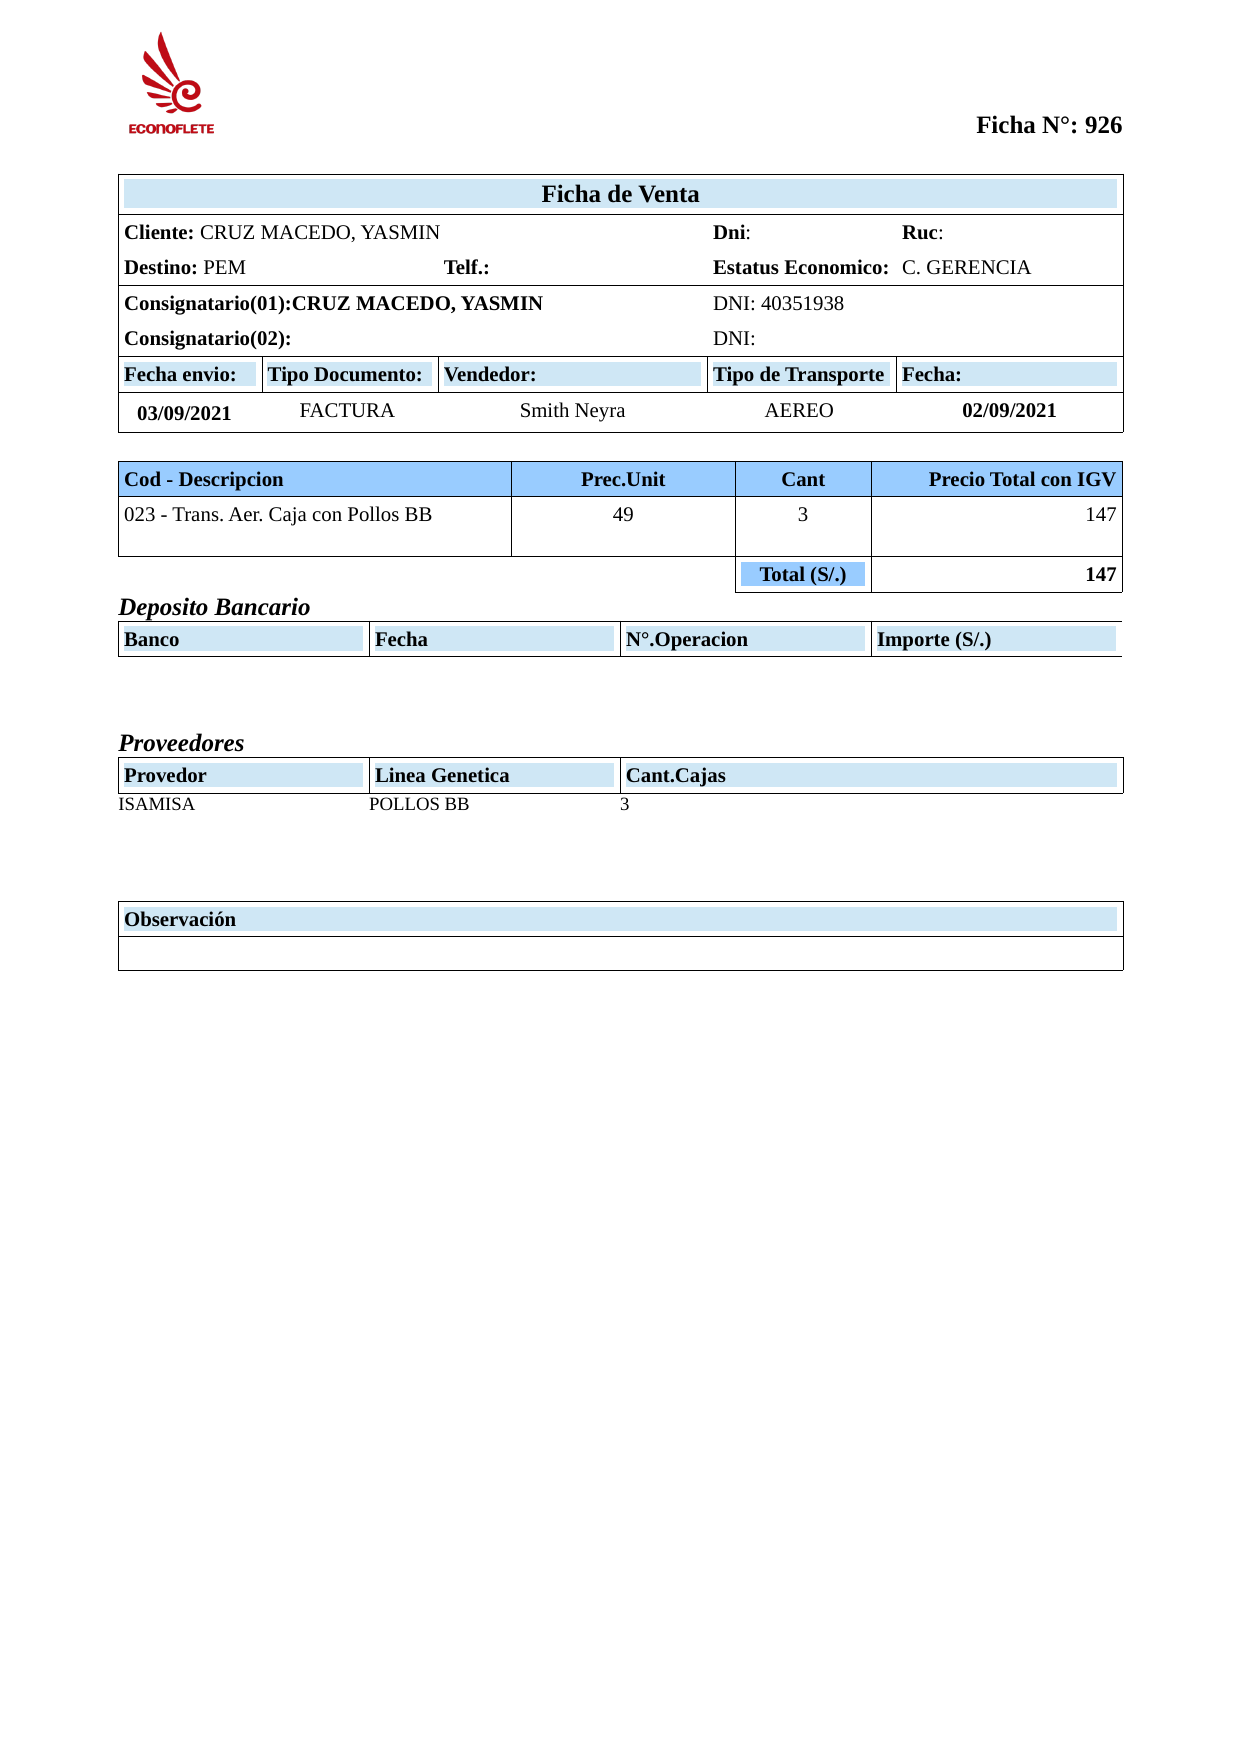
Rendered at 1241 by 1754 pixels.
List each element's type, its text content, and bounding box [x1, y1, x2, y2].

table_cell [620, 657, 871, 680]
table_header N°.Operacion [621, 622, 871, 656]
table_cell AEREO [707, 393, 896, 432]
table_header Cant [736, 462, 871, 496]
table_cell Dni: [707, 215, 896, 249]
table_cell 3 [620, 794, 1123, 814]
table_cell 03/09/2021 [119, 393, 262, 432]
table_cell DNI: 40351938 [707, 286, 1123, 321]
table_cell Cliente: CRUZ MACEDO, YASMIN [119, 215, 707, 249]
table_cell [620, 680, 871, 704]
table_cell Tipo de Transporte [708, 357, 896, 392]
table_cell [369, 680, 620, 704]
table_header Importe (S/.) [872, 622, 1122, 656]
table_cell [871, 657, 1122, 680]
table_cell Total (S/.) [736, 557, 871, 592]
table_cell Ruc: [896, 215, 1123, 249]
table_header Fecha [370, 622, 620, 656]
table_header Observación [119, 902, 1123, 936]
table_header Provedor [119, 758, 369, 793]
table_cell Fecha: [897, 357, 1123, 392]
table_cell [118, 879, 369, 901]
table_cell [620, 858, 1123, 879]
table_cell [369, 836, 620, 858]
table_cell Smith Neyra [438, 393, 707, 432]
table_cell [369, 705, 620, 728]
table_cell [871, 680, 1122, 704]
table_cell [369, 815, 620, 836]
table_cell Fecha envio: [119, 357, 262, 392]
table_cell 02/09/2021 [896, 393, 1123, 432]
table_cell [118, 858, 369, 879]
table_header Precio Total con IGV [872, 462, 1122, 496]
table_cell Tipo Documento: [263, 357, 438, 392]
table_cell [118, 836, 369, 858]
table_cell Estatus Economico: [707, 249, 896, 285]
table_cell Vendedor: [439, 357, 707, 392]
picture [118, 31, 225, 134]
table_cell [620, 879, 1123, 901]
table_cell DNI: [707, 321, 1123, 356]
table_cell [118, 657, 369, 680]
table_cell [511, 557, 735, 592]
text Deposito Bancario [118, 592, 1122, 621]
table_cell 023 - Trans. Aer. Caja con Pollos BB [119, 497, 511, 556]
table_cell [369, 858, 620, 879]
table_header Linea Genetica [370, 758, 620, 793]
table_cell 147 [872, 497, 1122, 556]
table_cell ISAMISA [118, 794, 369, 814]
table_cell Destino: PEM [119, 249, 438, 285]
table_header Cant.Cajas [621, 758, 1123, 793]
table_cell FACTURA [262, 393, 438, 432]
table_cell [620, 836, 1123, 858]
table_cell 3 [736, 497, 871, 556]
table_header Prec.Unit [512, 462, 735, 496]
table_header Ficha de Venta [119, 175, 1123, 214]
table_cell [369, 657, 620, 680]
table_cell Consignatario(01):CRUZ MACEDO, YASMIN [119, 286, 707, 321]
table_cell Telf.: [438, 249, 707, 285]
table_header Banco [119, 622, 369, 656]
table_cell [119, 937, 1123, 969]
table_cell [369, 879, 620, 901]
table_cell Consignatario(02): [119, 321, 707, 356]
table_cell POLLOS BB [369, 794, 620, 814]
table_cell [118, 680, 369, 704]
table_cell C. GERENCIA [896, 249, 1123, 285]
table_cell [871, 705, 1122, 728]
table_cell [118, 557, 511, 592]
table_cell [620, 815, 1123, 836]
text Proveedores [118, 728, 1122, 757]
table_cell [118, 815, 369, 836]
table_cell [620, 705, 871, 728]
table_header Cod - Descripcion [119, 462, 511, 496]
table_cell 147 [872, 557, 1122, 592]
table_cell 49 [512, 497, 735, 556]
table_cell [118, 705, 369, 728]
